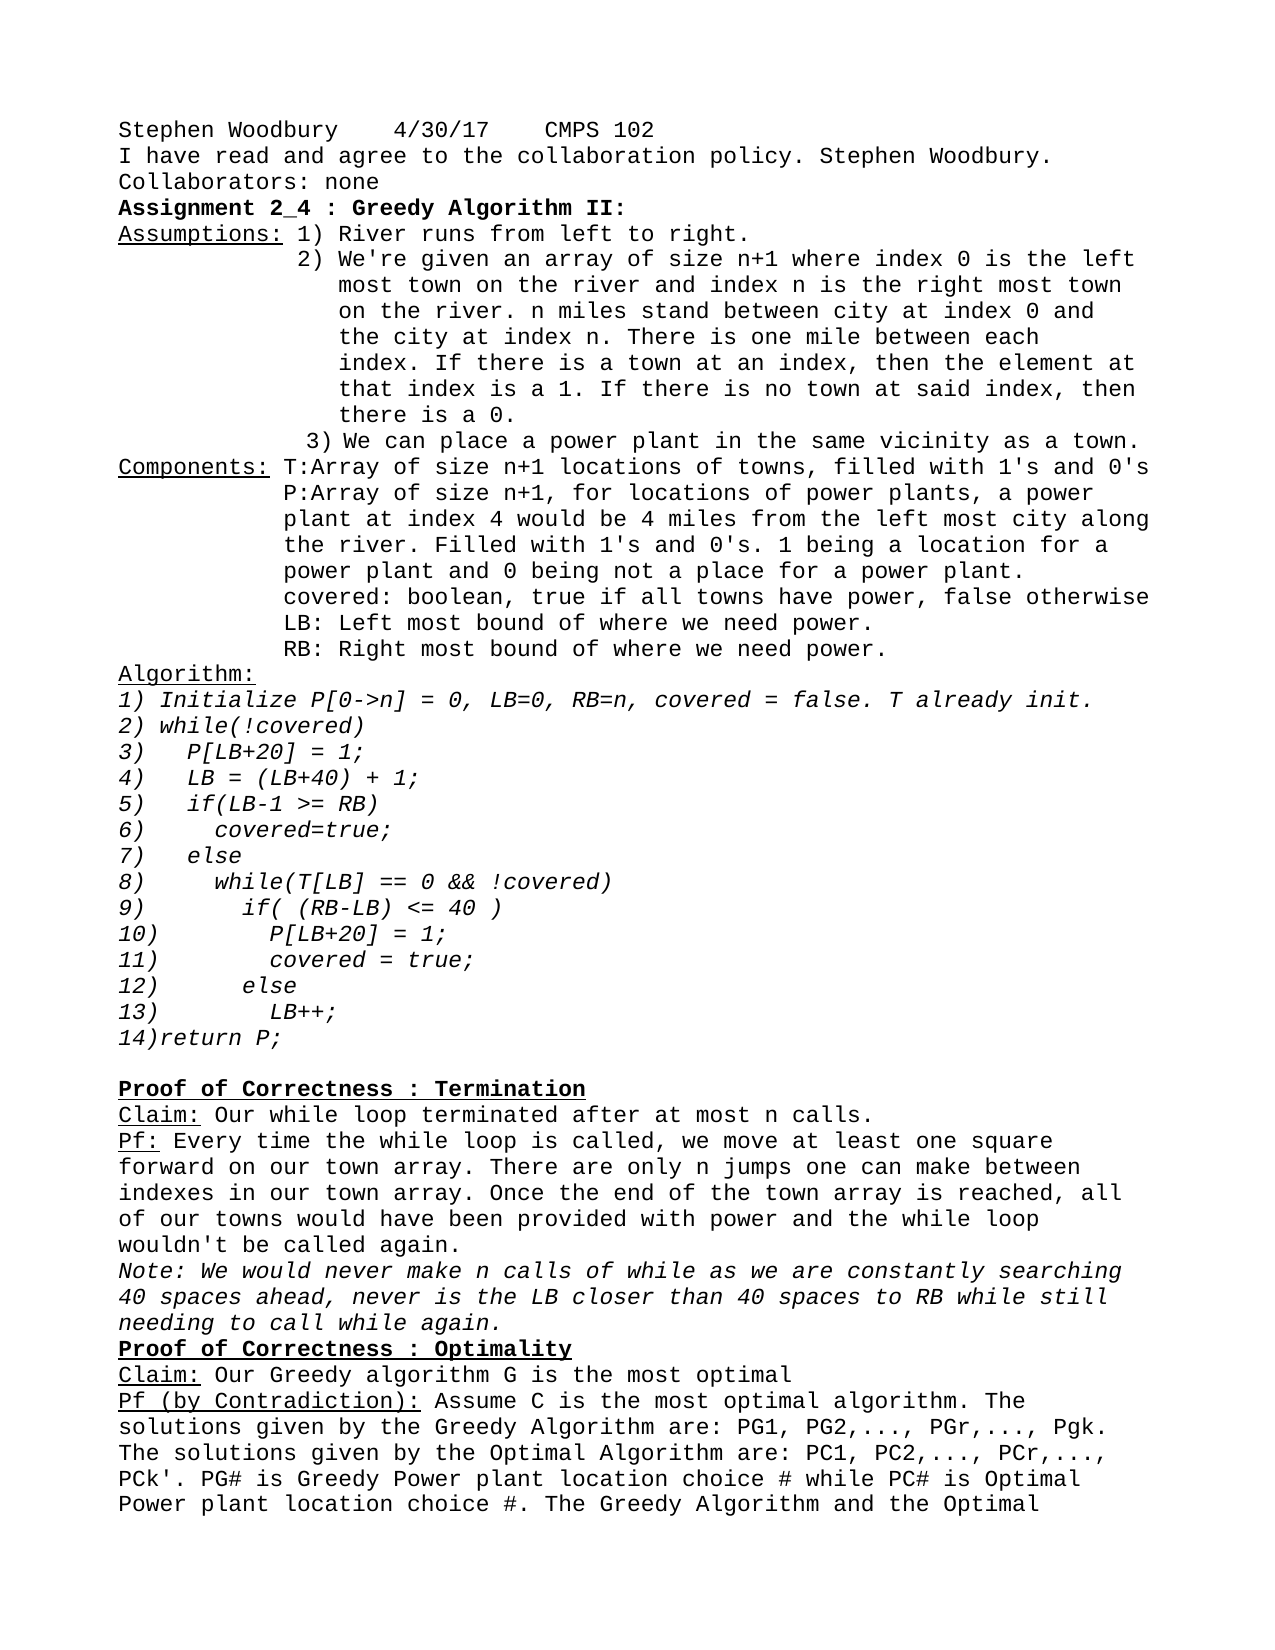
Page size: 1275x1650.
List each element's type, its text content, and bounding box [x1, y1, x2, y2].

text the river. Filled with 1's and 0's. 1 being a location for a [118, 533, 1157, 559]
text 10) P[LB+20] = 1; [118, 922, 1157, 948]
text 4) LB = (LB+40) + 1; [118, 767, 1157, 792]
text most town on the river and index n is the right most town [118, 274, 1157, 300]
text Pf: Every time the while loop is called, we move at least one square forward on our town array. There are only n jumps one can make between indexes in our town array. Once the end of the town array is reached, all of our towns would have been provided with power and the while loop wouldn't be called again. [118, 1130, 1157, 1259]
text Proof of Correctness : Termination [118, 1078, 1157, 1104]
text The solutions given by the Optimal Algorithm are: PC1, PC2,..., PCr,..., PCk'. PG# is Greedy Power plant location choice # while PC# is Optimal Power plant location choice #. The Greedy Algorithm and the Optimal [118, 1441, 1157, 1519]
text on the river. n miles stand between city at index 0 and [118, 300, 1157, 326]
text 9) if( (RB-LB) <= 40 ) [118, 896, 1157, 922]
text I have read and agree to the collaboration policy. Stephen Woodbury. [118, 144, 1157, 170]
text index. If there is a town at an index, then the element at [118, 352, 1157, 377]
text 3) P[LB+20] = 1; [118, 741, 1157, 767]
text P:Array of size n+1, for locations of power plants, a power [118, 481, 1157, 507]
text 5) if(LB-1 >= RB) [118, 792, 1157, 818]
text 6) covered=true; [118, 818, 1157, 844]
text 8) while(T[LB] == 0 && !covered) [118, 870, 1157, 896]
text LB: Left most bound of where we need power. [118, 611, 1157, 637]
text there is a 0. [118, 403, 1157, 429]
text Proof of Correctness : Optimality [118, 1337, 1157, 1363]
text 11) covered = true; [118, 948, 1157, 974]
text plant at index 4 would be 4 miles from the left most city along [118, 507, 1157, 533]
text covered: boolean, true if all towns have power, false otherwise [118, 585, 1157, 611]
text 13) LB++; [118, 1000, 1157, 1026]
list We can place a power plant in the same vicinity as a town. [306, 429, 1157, 455]
text 1) Initialize P[0->n] = 0, LB=0, RB=n, covered = false. T already init. [118, 689, 1157, 715]
text Stephen Woodbury 4/30/17 CMPS 102 [118, 118, 1157, 144]
text RB: Right most bound of where we need power. [118, 637, 1157, 663]
text 12) else [118, 974, 1157, 1000]
text that index is a 1. If there is no town at said index, then [118, 377, 1157, 403]
text Pf (by Contradiction): Assume C is the most optimal algorithm. The solutions given by the Greedy Algorithm are: PG1, PG2,..., PGr,..., Pgk. [118, 1389, 1157, 1441]
text Assumptions: 1) River runs from left to right. [118, 222, 1157, 248]
text 7) else [118, 844, 1157, 870]
text 14)return P; [118, 1026, 1157, 1052]
text the city at index n. There is one mile between each [118, 326, 1157, 352]
text Claim: Our while loop terminated after at most n calls. [118, 1104, 1157, 1130]
text 2) while(!covered) [118, 715, 1157, 741]
text Claim: Our Greedy algorithm G is the most optimal [118, 1363, 1157, 1389]
text power plant and 0 being not a place for a power plant. [118, 559, 1157, 585]
text Algorithm: [118, 663, 1157, 689]
text Collaborators: none [118, 170, 1157, 196]
text Assignment 2_4 : Greedy Algorithm II: [118, 196, 1157, 222]
text Note: We would never make n calls of while as we are constantly searching 40 spaces ahead, never is the LB closer than 40 spaces to RB while still needing to call while again. [118, 1259, 1157, 1337]
text 2) We're given an array of size n+1 where index 0 is the left [118, 248, 1157, 274]
text Components: T:Array of size n+1 locations of towns, filled with 1's and 0's [118, 455, 1157, 481]
